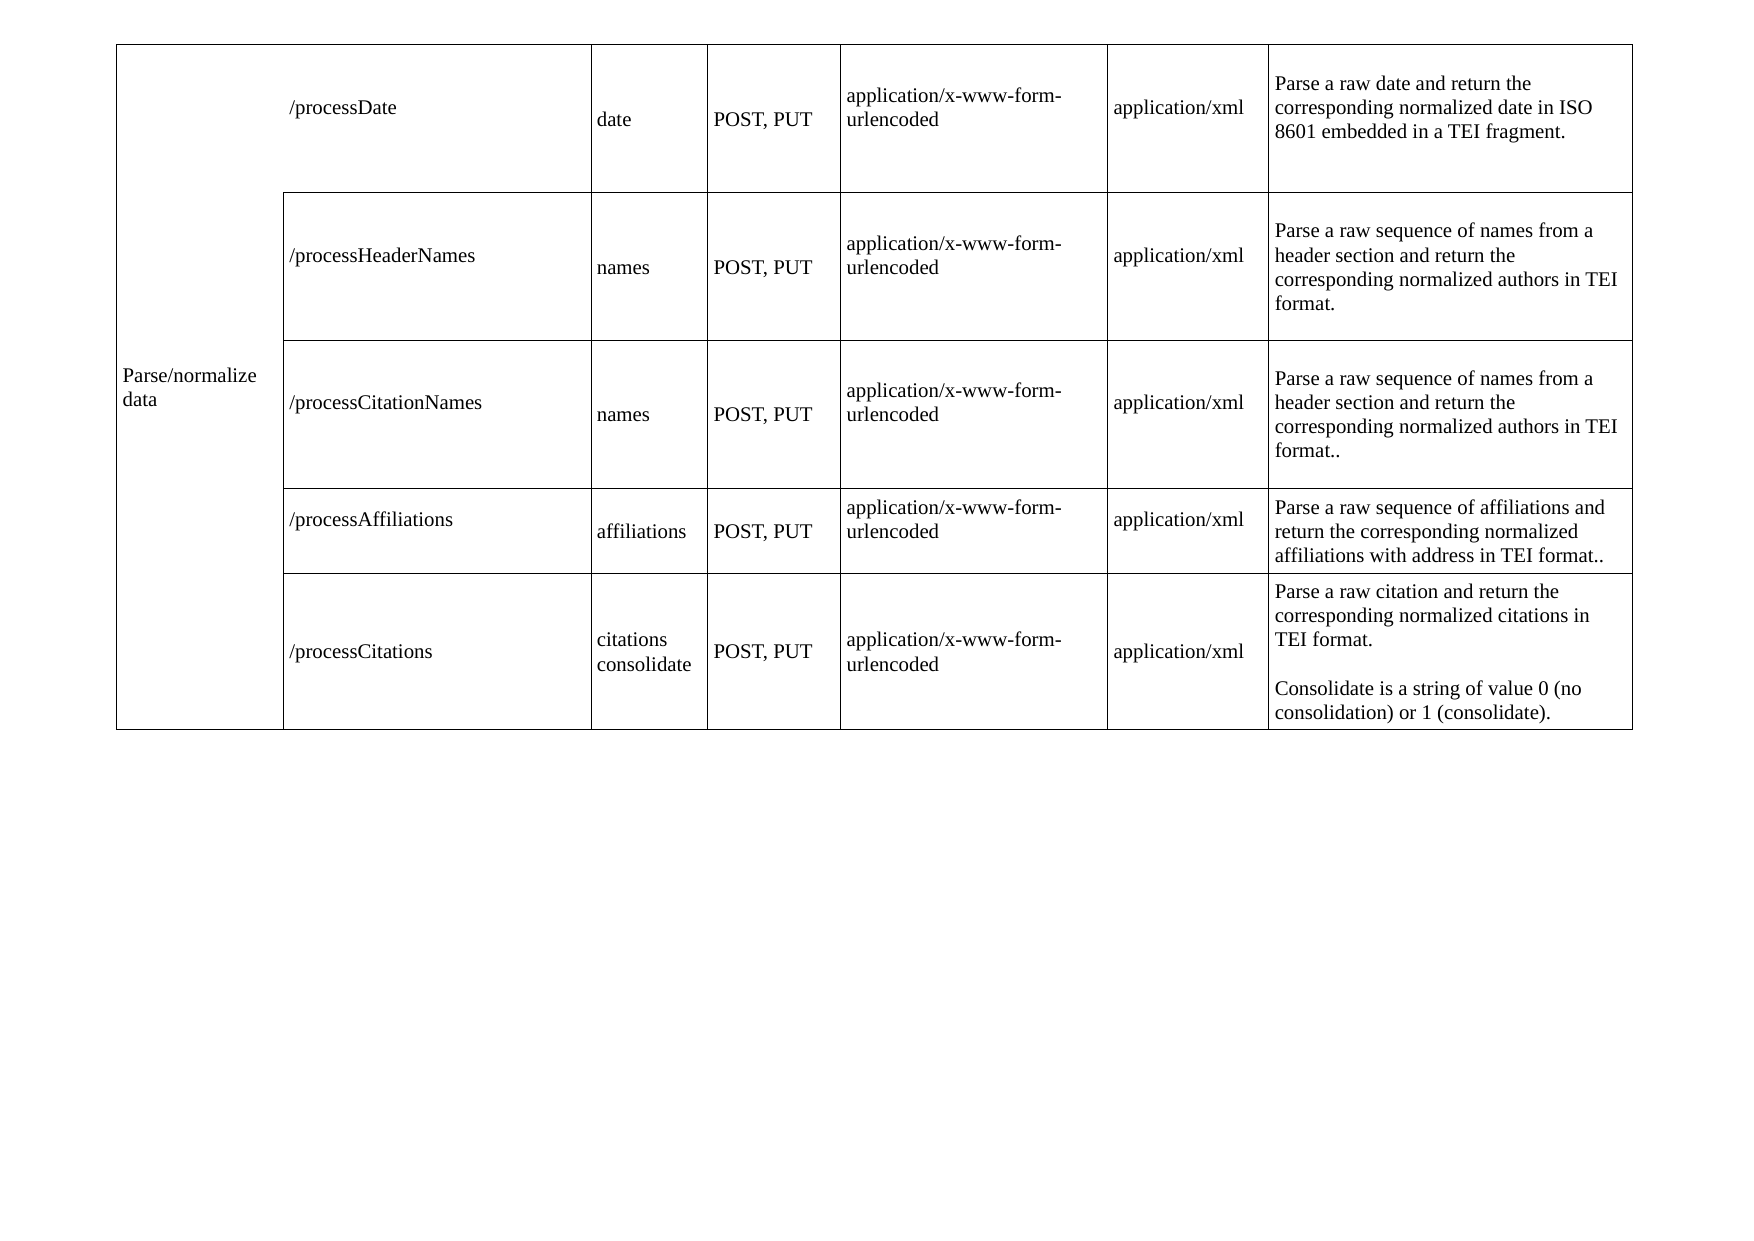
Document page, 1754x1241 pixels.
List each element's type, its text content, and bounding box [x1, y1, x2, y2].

table_cell /processAffiliations [284, 489, 591, 572]
table_cell Parse a raw sequence of affiliations and return the corresponding normalized affiliations with address in TEI format.. [1269, 489, 1632, 572]
table_cell affiliations [592, 489, 707, 572]
table_cell /processCitations [284, 574, 591, 729]
table_cell application/x-www-form-urlencoded [841, 193, 1107, 340]
table_cell /processCitationNames [284, 341, 591, 488]
table_cell Parse a raw sequence of names from a header section and return the corresponding normalized authors in TEI format.. [1269, 341, 1632, 488]
table_cell /processHeaderNames [284, 193, 591, 340]
table_cell application/xml [1108, 341, 1268, 488]
table_cell application/xml [1108, 489, 1268, 572]
table_header Parse a raw date and return the corresponding normalized date in ISO 8601 embedded in a TEI fragment. [1269, 45, 1632, 192]
table_cell application/x-www-form-urlencoded [841, 489, 1107, 572]
table_cell POST, PUT [708, 341, 840, 488]
table_header POST, PUT [708, 45, 840, 192]
table_cell application/x-www-form-urlencoded [841, 341, 1107, 488]
table_cell Parse a raw sequence of names from a header section and return the corresponding normalized authors in TEI format. [1269, 193, 1632, 340]
table_cell Parse a raw citation and return the corresponding normalized citations in TEI format. Consolidate is a string of value 0 (no consolidation) or 1 (consolidate). [1269, 574, 1632, 729]
table_cell application/xml [1108, 574, 1268, 729]
table_cell citations consolidate [592, 574, 707, 729]
table_header date [592, 45, 707, 192]
table_cell Parse/normalize data [117, 45, 283, 729]
table_header /processDate [283, 45, 591, 192]
table_cell names [592, 341, 707, 488]
table_cell POST, PUT [708, 489, 840, 572]
table_cell POST, PUT [708, 574, 840, 729]
table_cell names [592, 193, 707, 340]
table_cell application/x-www-form-urlencoded [841, 574, 1107, 729]
table_header application/x-www-form-urlencoded [841, 45, 1107, 192]
table_cell application/xml [1108, 193, 1268, 340]
table_cell POST, PUT [708, 193, 840, 340]
table_header application/xml [1108, 45, 1268, 192]
